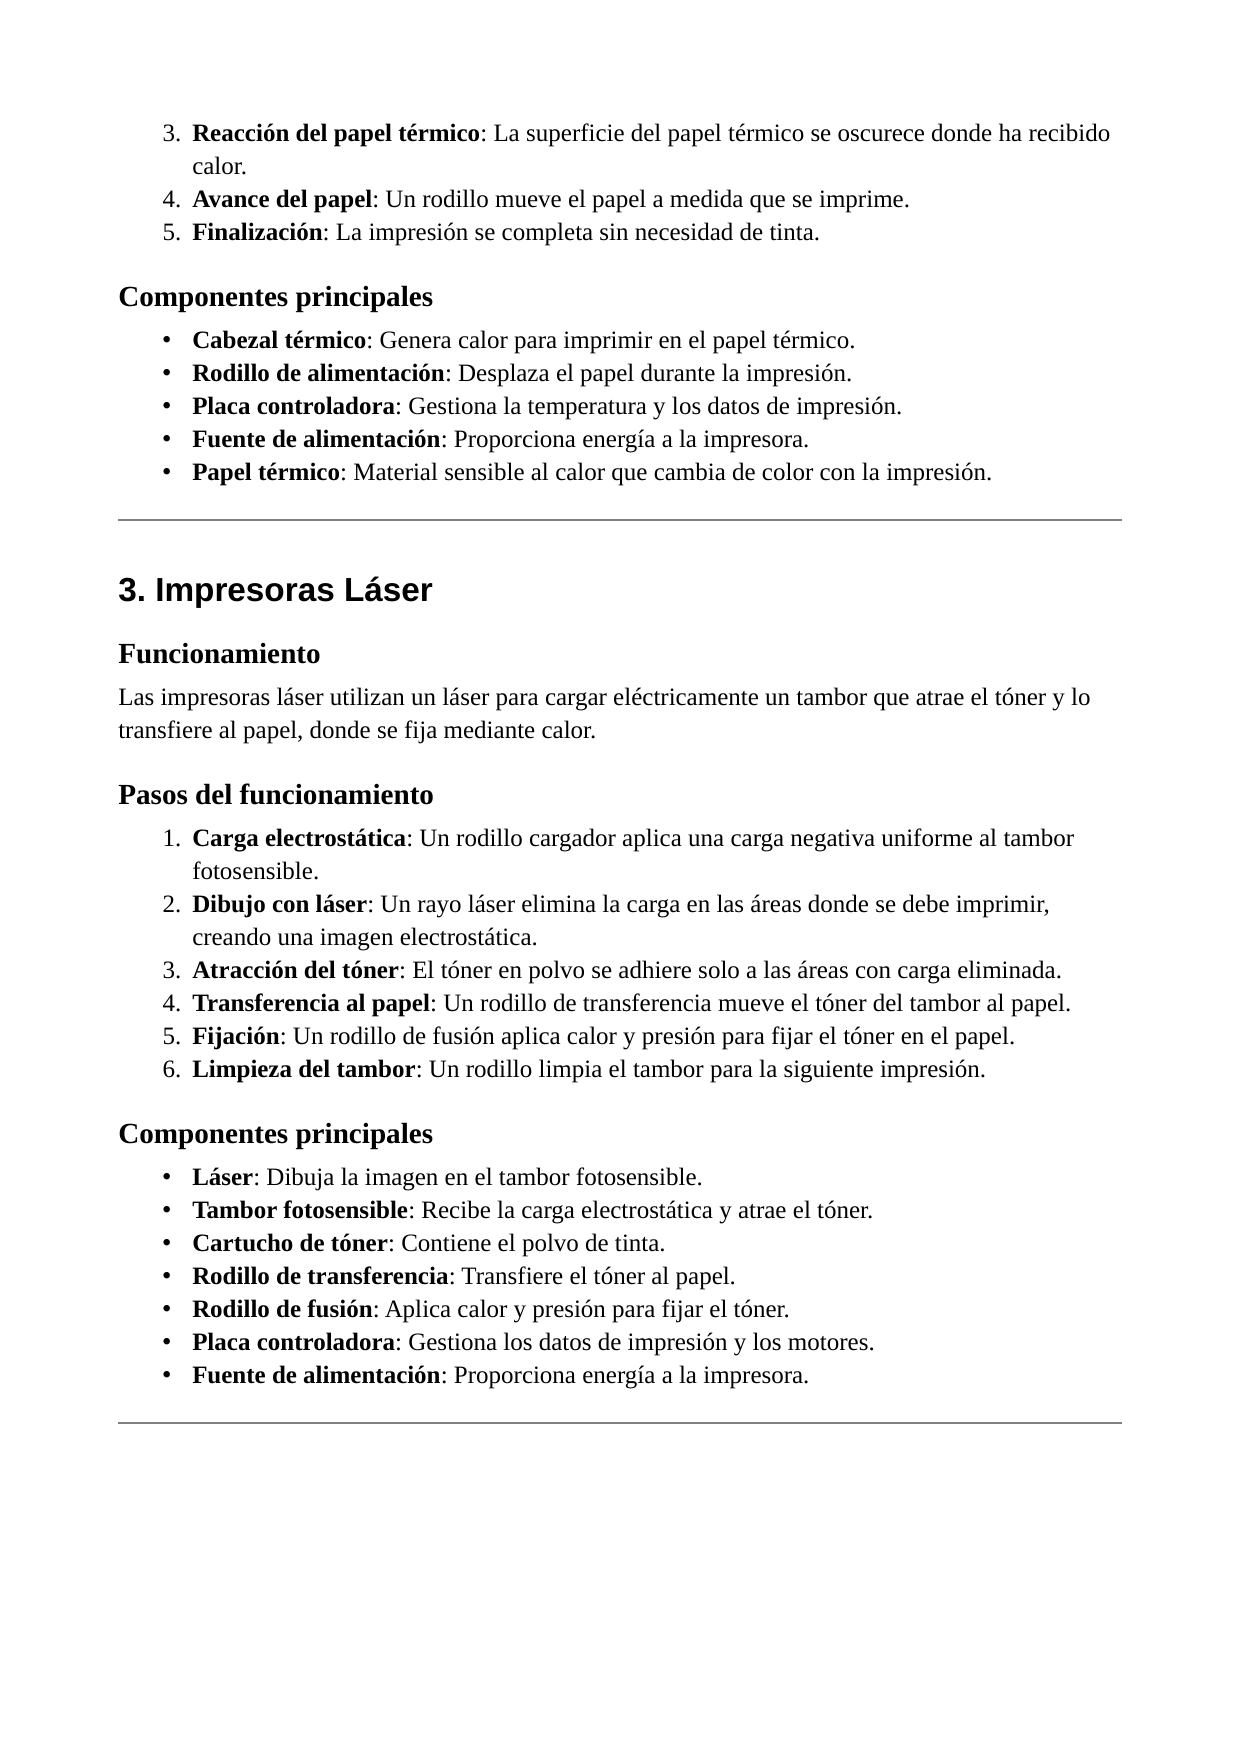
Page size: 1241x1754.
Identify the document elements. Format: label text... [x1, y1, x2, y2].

list Rodillo de transferencia: Transfiere el tóner al papel. [162, 1261, 1122, 1290]
subtitle 3. Impresoras Láser [118, 570, 1122, 609]
list Rodillo de fusión: Aplica calor y presión para fijar el tóner. [162, 1294, 1122, 1323]
list Carga electrostática: Un rodillo cargador aplica una carga negativa uniforme al tambor fotosensible. [162, 823, 1122, 885]
list Placa controladora: Gestiona la temperatura y los datos de impresión. [162, 391, 1122, 420]
list Cartucho de tóner: Contiene el polvo de tinta. [162, 1228, 1122, 1257]
list Tambor fotosensible: Recibe la carga electrostática y atrae el tóner. [162, 1195, 1122, 1224]
list Cabezal térmico: Genera calor para imprimir en el papel térmico. [162, 325, 1122, 354]
list Reacción del papel térmico: La superficie del papel térmico se oscurece donde ha recibido calor. [162, 118, 1122, 180]
list Placa controladora: Gestiona los datos de impresión y los motores. [162, 1327, 1122, 1356]
list Limpieza del tambor: Un rodillo limpia el tambor para la siguiente impresión. [162, 1054, 1122, 1083]
list Rodillo de alimentación: Desplaza el papel durante la impresión. [162, 358, 1122, 387]
list Papel térmico: Material sensible al calor que cambia de color con la impresión. [162, 457, 1122, 486]
subtitle Componentes principales [118, 279, 1122, 313]
list Láser: Dibuja la imagen en el tambor fotosensible. [162, 1162, 1122, 1191]
subtitle Pasos del funcionamiento [118, 777, 1122, 811]
list Transferencia al papel: Un rodillo de transferencia mueve el tóner del tambor al papel. [162, 988, 1122, 1017]
subtitle Componentes principales [118, 1116, 1122, 1150]
list Avance del papel: Un rodillo mueve el papel a medida que se imprime. [162, 184, 1122, 213]
list Atracción del tóner: El tóner en polvo se adhiere solo a las áreas con carga eliminada. [162, 955, 1122, 984]
list Dibujo con láser: Un rayo láser elimina la carga en las áreas donde se debe imprimir, creando una imagen electrostática. [162, 889, 1122, 951]
list Fuente de alimentación: Proporciona energía a la impresora. [162, 1361, 1122, 1389]
subtitle Funcionamiento [118, 636, 1122, 669]
list Fuente de alimentación: Proporciona energía a la impresora. [162, 424, 1122, 453]
text Las impresoras láser utilizan un láser para cargar eléctricamente un tambor que atrae el tóner y lo transfiere al papel, donde se fija mediante calor. [118, 682, 1122, 743]
list Finalización: La impresión se completa sin necesidad de tinta. [162, 217, 1122, 246]
list Fijación: Un rodillo de fusión aplica calor y presión para fijar el tóner en el papel. [162, 1021, 1122, 1050]
